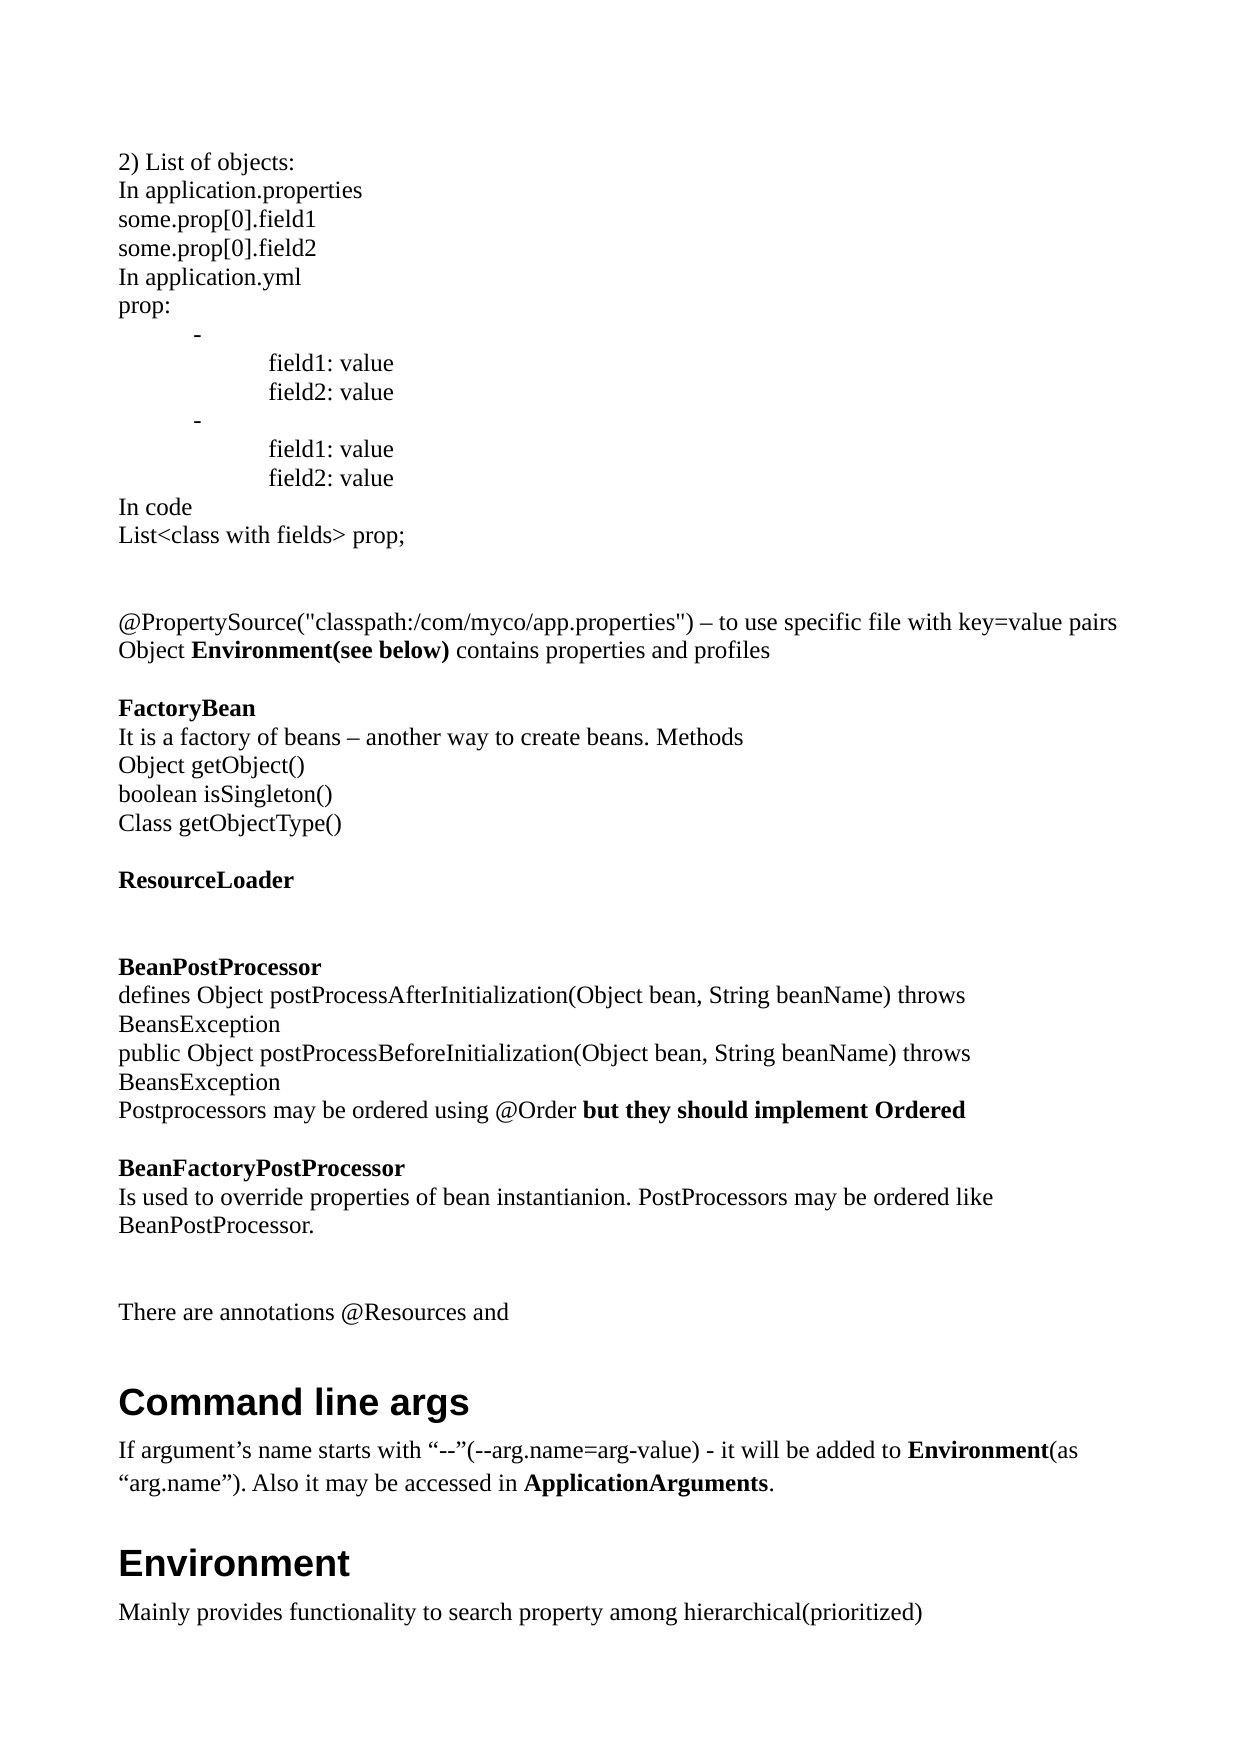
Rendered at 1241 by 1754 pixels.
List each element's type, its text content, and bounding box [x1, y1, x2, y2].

text In code [118, 492, 1122, 521]
subtitle Command line args [118, 1379, 1122, 1423]
text FactoryBean [118, 693, 1122, 722]
text In application.yml [118, 262, 1122, 291]
text Mainly provides functionality to search property among hierarchical(prioritized) [118, 1597, 1122, 1626]
text field1: value [118, 434, 1122, 463]
text defines Object postProcessAfterInitialization(Object bean, String beanName) throws BeansException [118, 981, 1122, 1038]
text ResourceLoader [118, 866, 1122, 894]
text It is a factory of beans – another way to create beans. Methods [118, 722, 1122, 751]
text field1: value [118, 348, 1122, 377]
text - [118, 319, 1122, 348]
text If argument’s name starts with “--”(--arg.name=arg-value) - it will be added to Environment(as “arg.name”). Also it may be accessed in ApplicationArguments. [118, 1436, 1122, 1497]
text - [118, 406, 1122, 434]
text boolean isSingleton() [118, 779, 1122, 808]
text Is used to override properties of bean instantianion. PostProcessors may be ordered like BeanPostProcessor. [118, 1182, 1122, 1239]
text @PropertySource("classpath:/com/myco/app.properties") – to use specific file with key=value pairs [118, 607, 1122, 636]
text public Object postProcessBeforeInitialization(Object bean, String beanName) throws BeansException [118, 1038, 1122, 1096]
text BeanPostProcessor [118, 952, 1122, 981]
text Object getObject() [118, 751, 1122, 779]
text List<class with fields> prop; [118, 521, 1122, 549]
text Object Environment(see below) contains properties and profiles [118, 636, 1122, 664]
text In application.properties [118, 176, 1122, 204]
text Postprocessors may be ordered using @Order but they should implement Ordered [118, 1096, 1122, 1124]
text field2: value [118, 463, 1122, 492]
text 2) List of objects: [118, 147, 1122, 176]
text prop: [118, 291, 1122, 319]
text some.prop[0].field2 [118, 233, 1122, 262]
text field2: value [118, 377, 1122, 406]
subtitle Environment [118, 1541, 1122, 1585]
text BeanFactoryPostProcessor [118, 1153, 1122, 1182]
text Class getObjectType() [118, 808, 1122, 837]
text There are annotations @Resources and [118, 1297, 1122, 1326]
text some.prop[0].field1 [118, 204, 1122, 233]
